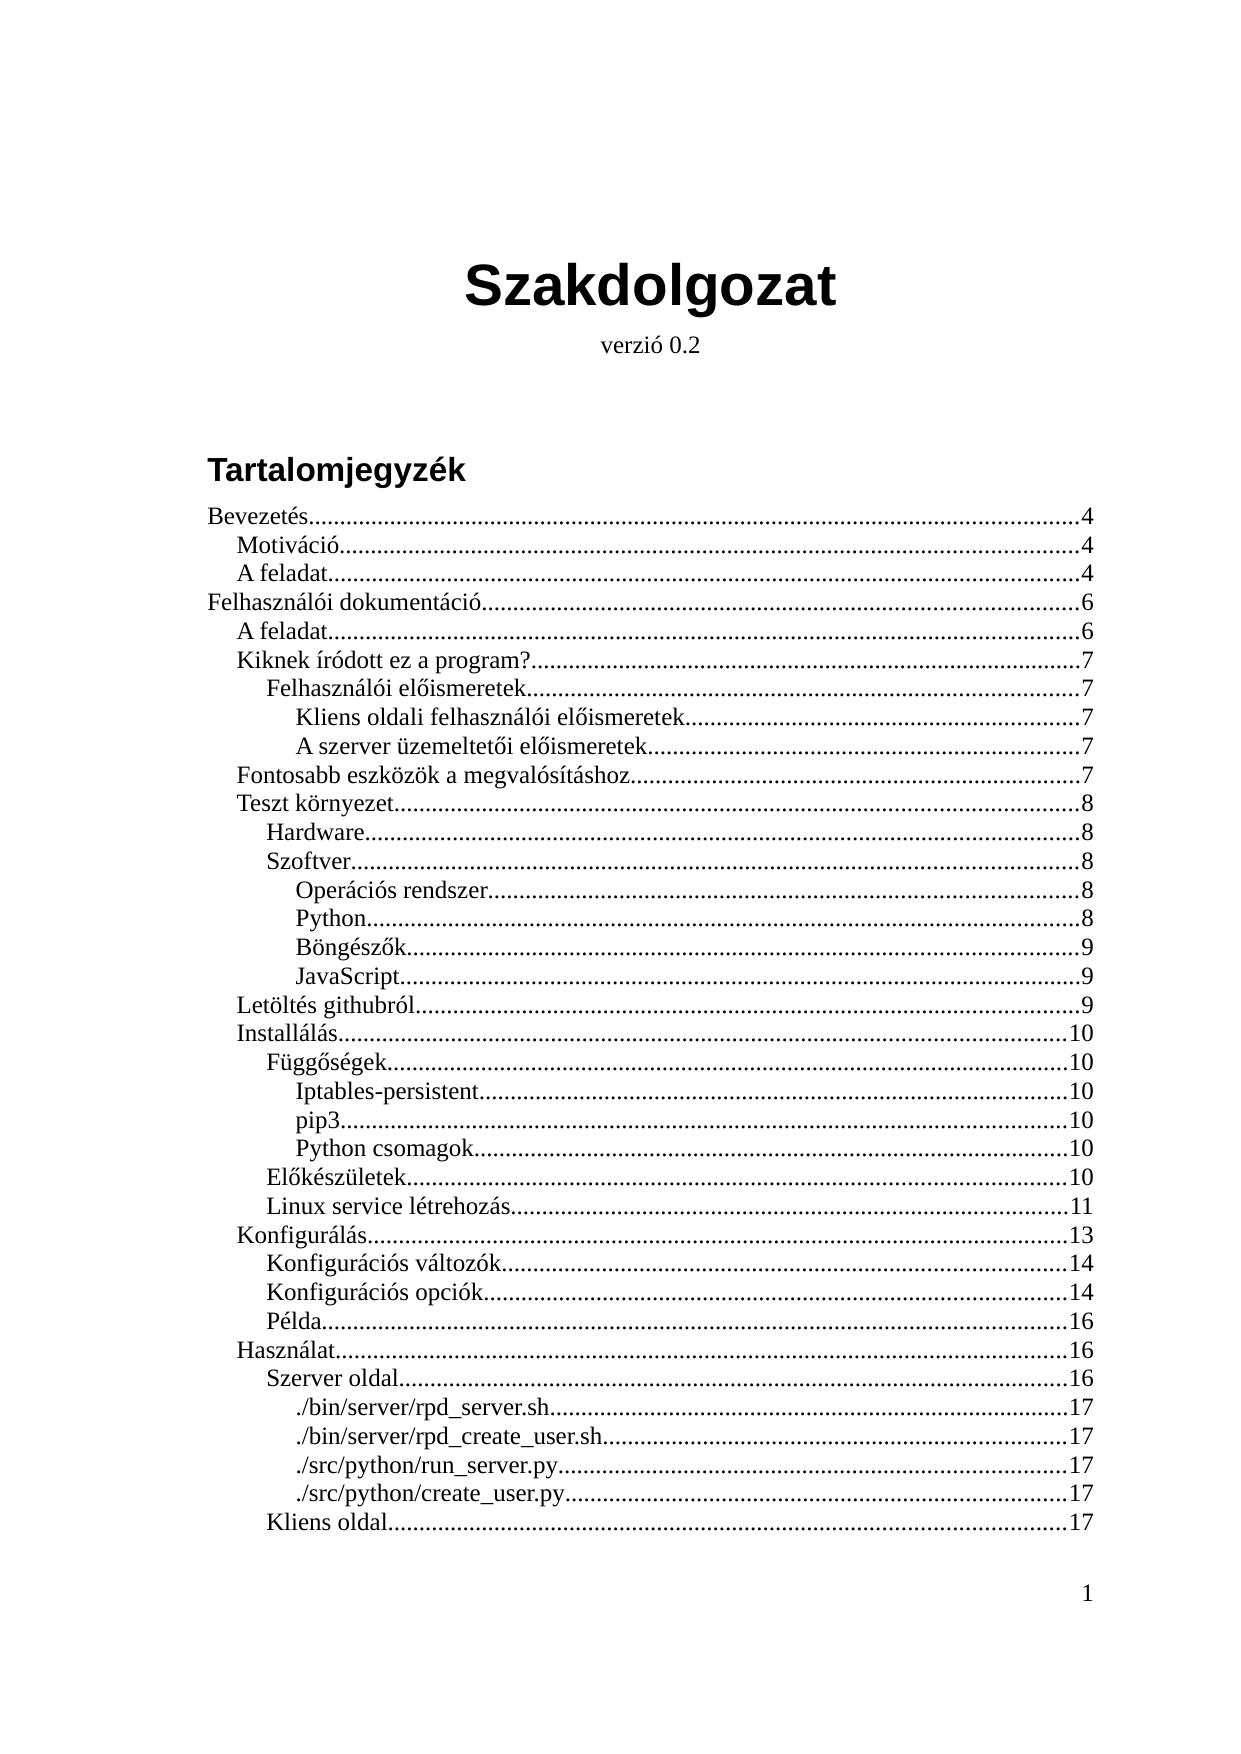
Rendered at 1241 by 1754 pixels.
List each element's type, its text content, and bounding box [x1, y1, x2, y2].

text Bevezetés 4 [207, 501, 1093, 530]
text ./bin/server/rpd_server.sh 17 [295, 1392, 1093, 1421]
text Python csomagok 10 [295, 1133, 1093, 1162]
text pip3 10 [295, 1105, 1093, 1133]
text Python 8 [295, 903, 1093, 932]
text Előkészületek 10 [266, 1162, 1093, 1191]
text Szerver oldal 16 [266, 1363, 1093, 1392]
text Felhasználói dokumentáció 6 [207, 587, 1093, 616]
text Használat 16 [236, 1335, 1093, 1363]
text Iptables-persistent 10 [295, 1076, 1093, 1105]
text A feladat 6 [236, 616, 1093, 645]
text ./bin/server/rpd_create_user.sh 17 [295, 1421, 1093, 1450]
text Böngészők 9 [295, 932, 1093, 961]
text Motiváció 4 [236, 530, 1093, 558]
text Függőségek 10 [266, 1047, 1093, 1076]
text Példa 16 [266, 1306, 1093, 1335]
text Linux service létrehozás 11 [266, 1191, 1093, 1220]
text Konfigurációs opciók 14 [266, 1277, 1093, 1306]
text Letöltés githubról 9 [236, 990, 1093, 1018]
text Szoftver 8 [266, 846, 1093, 875]
text Felhasználói előismeretek 7 [266, 673, 1093, 702]
text Teszt környezet 8 [236, 788, 1093, 817]
text ./src/python/run_server.py 17 [295, 1450, 1093, 1478]
text verzió 0.2 [207, 330, 1093, 359]
title Szakdolgozat [207, 250, 1093, 317]
text A szerver üzemeltetői előismeretek. 7 [295, 731, 1093, 760]
text Konfigurálás 13 [236, 1220, 1093, 1248]
text Fontosabb eszközök a megvalósításhoz 7 [236, 760, 1093, 788]
text ./src/python/create_user.py 17 [295, 1478, 1093, 1507]
subtitle Tartalomjegyzék [207, 450, 1093, 488]
text Kliens oldali felhasználói előismeretek 7 [295, 702, 1093, 731]
text Kliens oldal 17 [266, 1507, 1093, 1536]
text A feladat 4 [236, 558, 1093, 587]
text Konfigurációs változók 14 [266, 1248, 1093, 1277]
text Operációs rendszer 8 [295, 875, 1093, 903]
text JavaScript 9 [295, 961, 1093, 990]
text Installálás 10 [236, 1018, 1093, 1047]
text Kiknek íródott ez a program? 7 [236, 645, 1093, 673]
text Hardware 8 [266, 817, 1093, 846]
